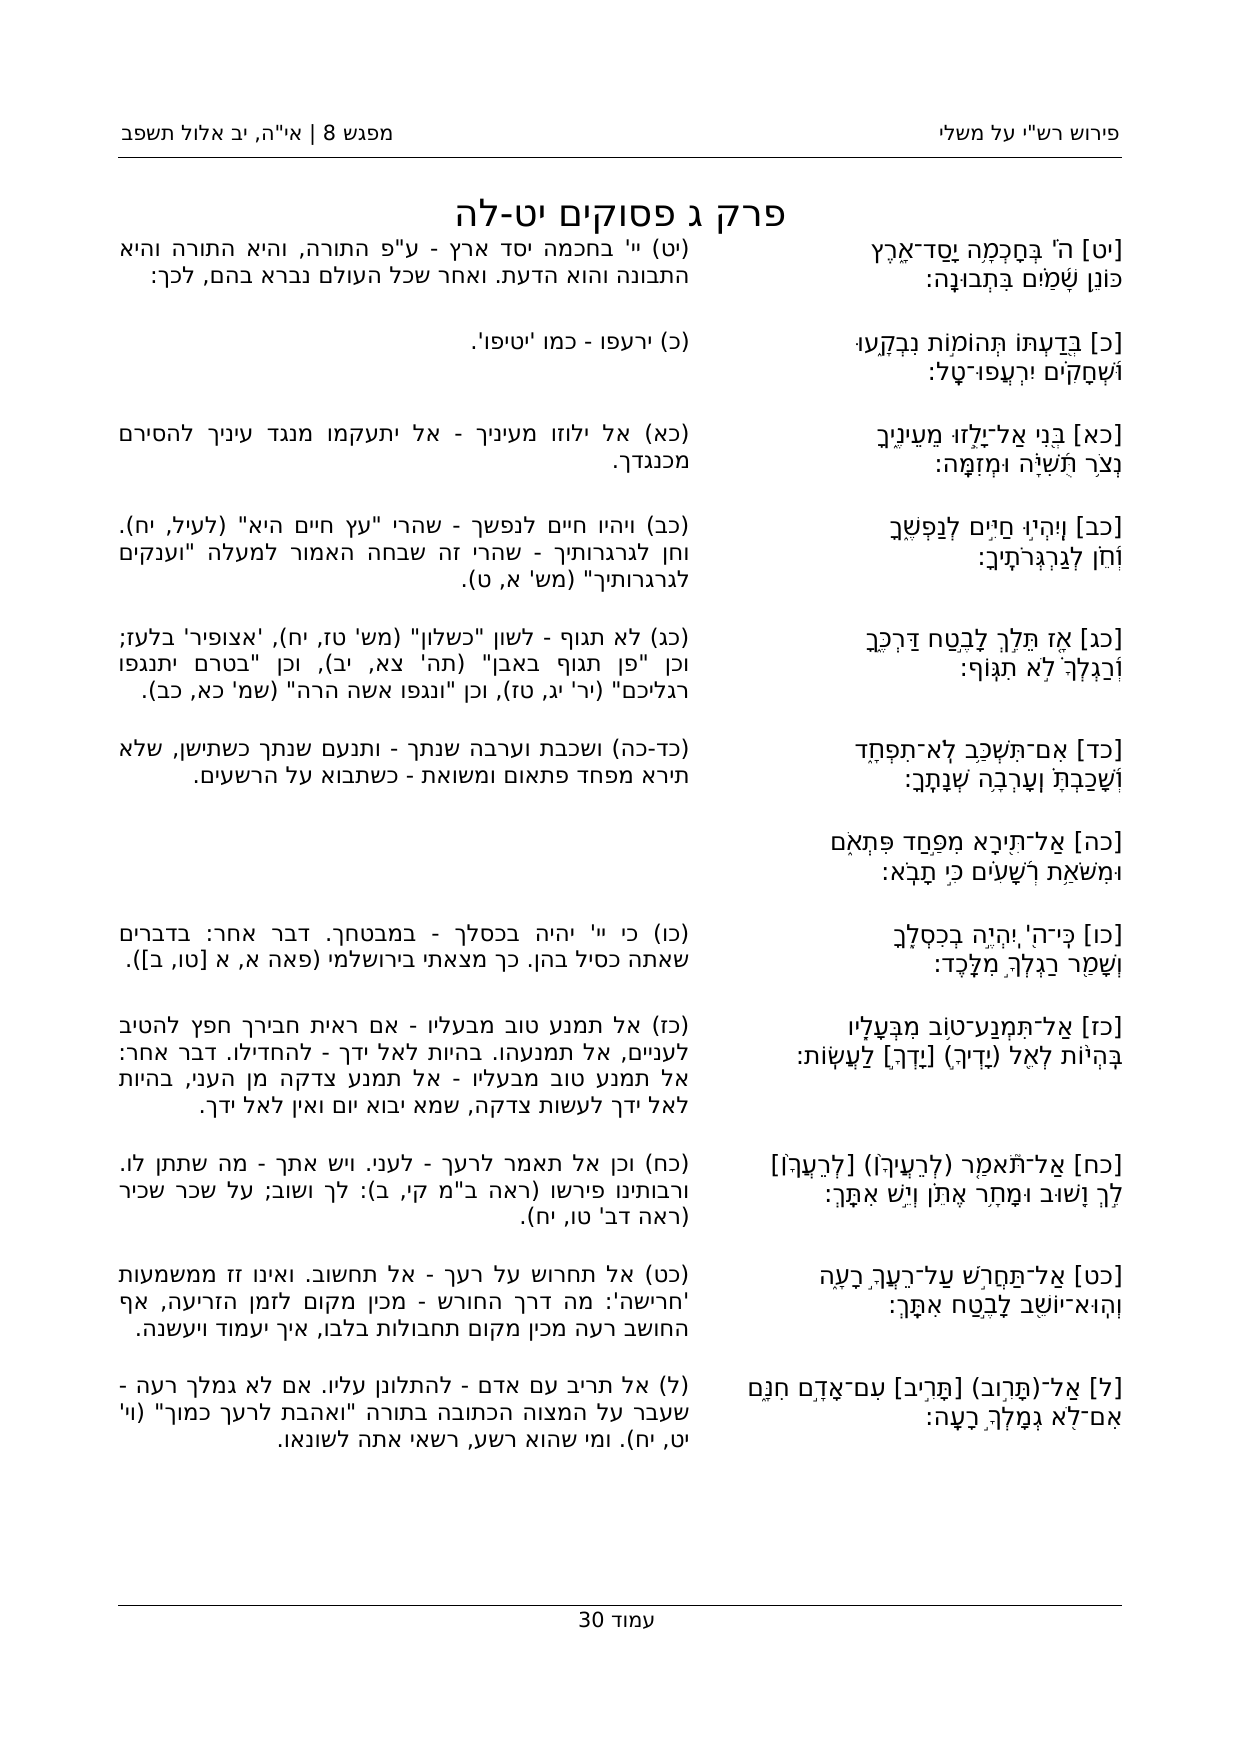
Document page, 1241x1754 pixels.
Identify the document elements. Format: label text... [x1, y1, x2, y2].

table_header (יט) יי' בחכמה יסד ארץ - ע"פ התורה, והיא התורה והיא התבונה והוא הדעת. ואחר שכל העולם נברא בהם, לכך: [118, 235, 690, 328]
text פרק ג פסוקים יט-לה [118, 192, 1122, 235]
table_cell [כח] אַל־תֹּ֮אמַ֤ר (לְרֵעֲיךָ֨׀) [לְרֵעֲךָ֨׀] לֵ֣ךְ וָ֭שׁוּב וּמָחָ֥ר אֶתֵּ֗ן וְיֵ֣שׁ אִתָּֽךְ: [709, 1150, 1123, 1261]
table_cell [כג] אָ֤ז תֵּלֵ֣ךְ לָבֶ֣טַח דַּרְכֶּ֑ךָ וְ֝רַגְלְךָ֗ לֹ֣א תִגּֽוֹף: [709, 624, 1123, 735]
table_cell [כ] בְּ֭דַעְתּוֹ תְּהוֹמ֣וֹת נִבְקָ֑עוּ וּ֝שְׁחָקִ֗ים יִרְעֲפוּ־טָֽל: [709, 328, 1123, 420]
table_cell (כ) ירעפו - כמו 'יטיפו'. [118, 328, 690, 420]
table_cell [690, 1150, 709, 1261]
table_cell [כה] אַל־תִּ֭ירָא מִפַּ֣חַד פִּתְאֹ֑ם וּמִשֹּׁאַ֥ת רְ֝שָׁעִ֗ים כִּ֣י תָבֹֽא: [709, 828, 1123, 920]
table_header [690, 235, 709, 328]
table_cell [690, 420, 709, 513]
table_header [יט] ה֗' בְּחָכְמָ֥ה יָסַד־אָ֑רֶץ כּוֹנֵ֥ן שָׁ֝מַ֗יִם בִּתְבוּנָֽה: [709, 235, 1123, 328]
table_cell (כו) כי יי' יהיה בכסלך - במבטחך. דבר אחר: בדברים שאתה כסיל בהן. כך מצאתי בירושלמי (פאה א, א [טו, ב]). [118, 920, 690, 1012]
table_cell (כא) אל ילוזו מעיניך - אל יתעקמו מנגד עיניך להסירם מכנגדך. [118, 420, 690, 513]
table_cell [ל] אַל־(תָּרִ֣וב) [תָּרִ֣יב] עִם־אָדָ֣ם חִנָּ֑ם אִם־לֹ֖א גְמָלְךָ֣ רָעָֽה: [709, 1373, 1123, 1484]
table_cell [690, 735, 709, 827]
table_cell (כב) ויהיו חיים לנפשך - שהרי "עץ חיים היא" (לעיל, יח). וחן לגרגרותיך - שהרי זה שבחה האמור למעלה "וענקים לגרגרותיך" (מש' א, ט). [118, 513, 690, 624]
table_cell [כו] כִּֽי־ה֭' יִֽהְיֶ֣ה בְכִסְלֶ֑ךָ וְשָׁמַ֖ר רַגְלְךָ֣ מִלָּֽכֶד: [709, 920, 1123, 1012]
table_cell [690, 624, 709, 735]
table_cell (כח) וכן אל תאמר לרעך - לעני. ויש אתך - מה שתתן לו. ורבותינו פירשו (ראה ב"מ קי, ב): לך ושוב; על שכר שכיר (ראה דב' טו, יח). [118, 1150, 690, 1261]
table_cell [690, 1012, 709, 1150]
table_cell [118, 828, 690, 920]
table_cell [כא] בְּ֭נִי אַל־יָלֻ֣זוּ מֵעֵינֶ֑יךָ נְצֹ֥ר תֻּ֝שִׁיָּ֗ה וּמְזִמָּֽה: [709, 420, 1123, 513]
table_cell [690, 1261, 709, 1373]
table_cell [690, 828, 709, 920]
table_cell [690, 328, 709, 420]
table_cell [690, 513, 709, 624]
table_cell (כט) אל תחרוש על רעך - אל תחשוב. ואינו זז ממשמעות 'חרישה': מה דרך החורש - מכין מקום לזמן הזריעה, אף החושב רעה מכין מקום תחבולות בלבו, איך יעמוד ויעשנה. [118, 1261, 690, 1373]
table_cell [כב] וְיִֽהְי֣וּ חַיִּ֣ים לְנַפְשֶׁ֑ךָ וְ֝חֵ֗ן לְגַרְגְּרֹתֶֽיךָ: [709, 513, 1123, 624]
table_cell (ל) אל תריב עם אדם - להתלונן עליו. אם לא גמלך רעה - שעבר על המצוה הכתובה בתורה "ואהבת לרעך כמוך" (וי' יט, יח). ומי שהוא רשע, רשאי אתה לשונאו. [118, 1373, 690, 1484]
table_cell [כט] אַל־תַּחֲרֹ֣שׁ עַל־רֵעֲךָ֣ רָעָ֑ה וְהֽוּא־יוֹשֵׁ֖ב לָבֶ֣טַח אִתָּֽךְ: [709, 1261, 1123, 1373]
table_cell (כד-כה) ושכבת וערבה שנתך - ותנעם שנתך כשתישן, שלא תירא מפחד פתאום ומשואת - כשתבוא על הרשעים. [118, 735, 690, 827]
table_cell [כד] אִם־תִּשְׁכַּ֥ב לֹֽא־תִפְחָ֑ד וְ֝שָׁכַבְתָּ֗ וְֽעָרְבָ֥ה שְׁנָתֶֽךָ: [709, 735, 1123, 827]
table_cell [690, 1373, 709, 1484]
table_cell (כג) לא תגוף - לשון "כשלון" (מש' טז, יח), 'אצופיר' בלעז; וכן "פן תגוף באבן" (תה' צא, יב), וכן "בטרם יתנגפו רגליכם" (יר' יג, טז), וכן "ונגפו אשה הרה" (שמ' כא, כב). [118, 624, 690, 735]
table_cell (כז) אל תמנע טוב מבעליו - אם ראית חבירך חפץ להטיב לעניים, אל תמנעהו. בהיות לאל ידך - להחדילו. דבר אחר: אל תמנע טוב מבעליו - אל תמנע צדקה מן העני, בהיות לאל ידך לעשות צדקה, שמא יבוא יום ואין לאל ידך. [118, 1012, 690, 1150]
table_cell [690, 920, 709, 1012]
table_cell [כז] אַל־תִּמְנַע־ט֥וֹב מִבְּעָלָ֑יו בִּֽהְי֨וֹת לְאֵ֖ל (יָדְיךָ֣) [יָדְךָ֣] לַעֲשֽׂוֹת: [709, 1012, 1123, 1150]
